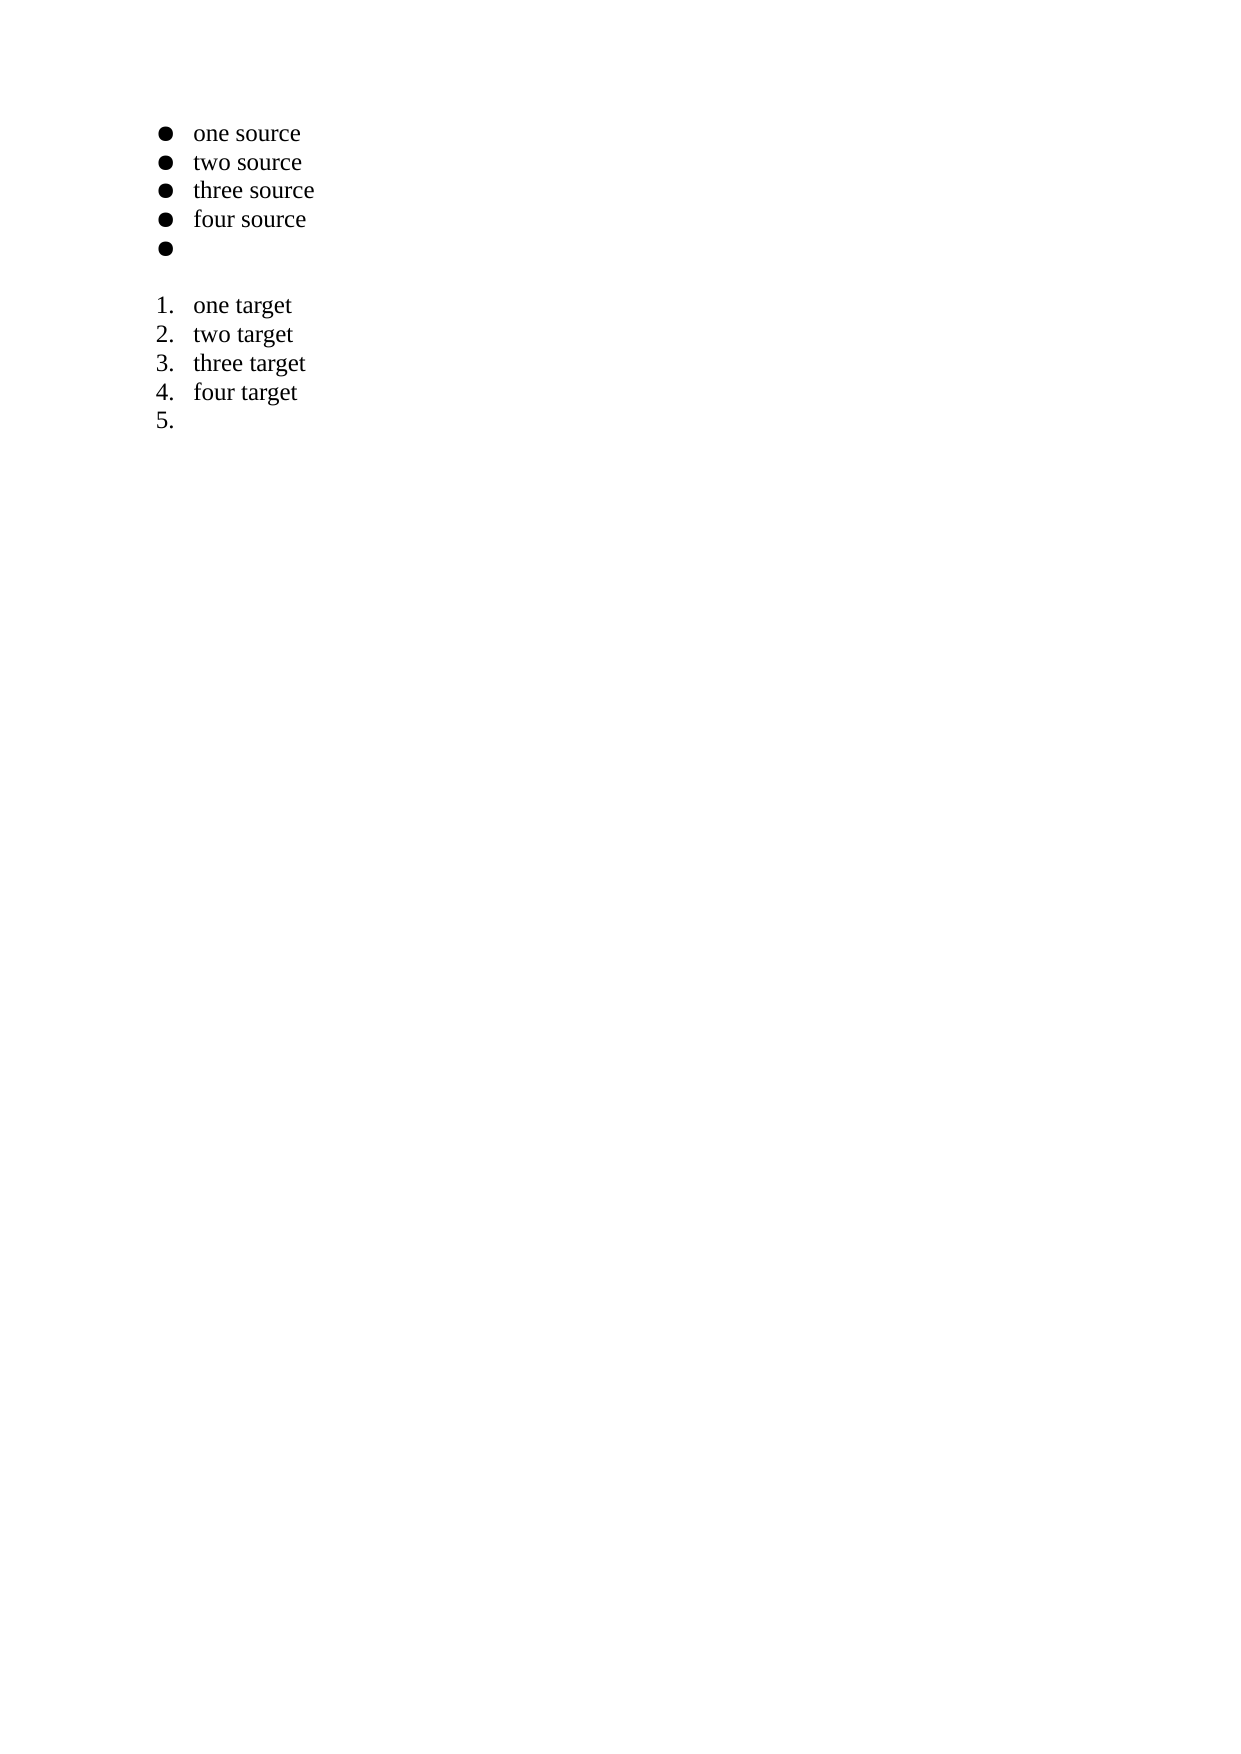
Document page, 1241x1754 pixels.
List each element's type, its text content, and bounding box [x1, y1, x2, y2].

list two source [156, 147, 1122, 176]
list one source [156, 118, 1122, 147]
list four source [156, 204, 1122, 233]
list two target [156, 319, 1122, 348]
list three source [156, 176, 1122, 204]
list four target [156, 377, 1122, 406]
list one target [156, 291, 1122, 319]
list three target [156, 348, 1122, 377]
